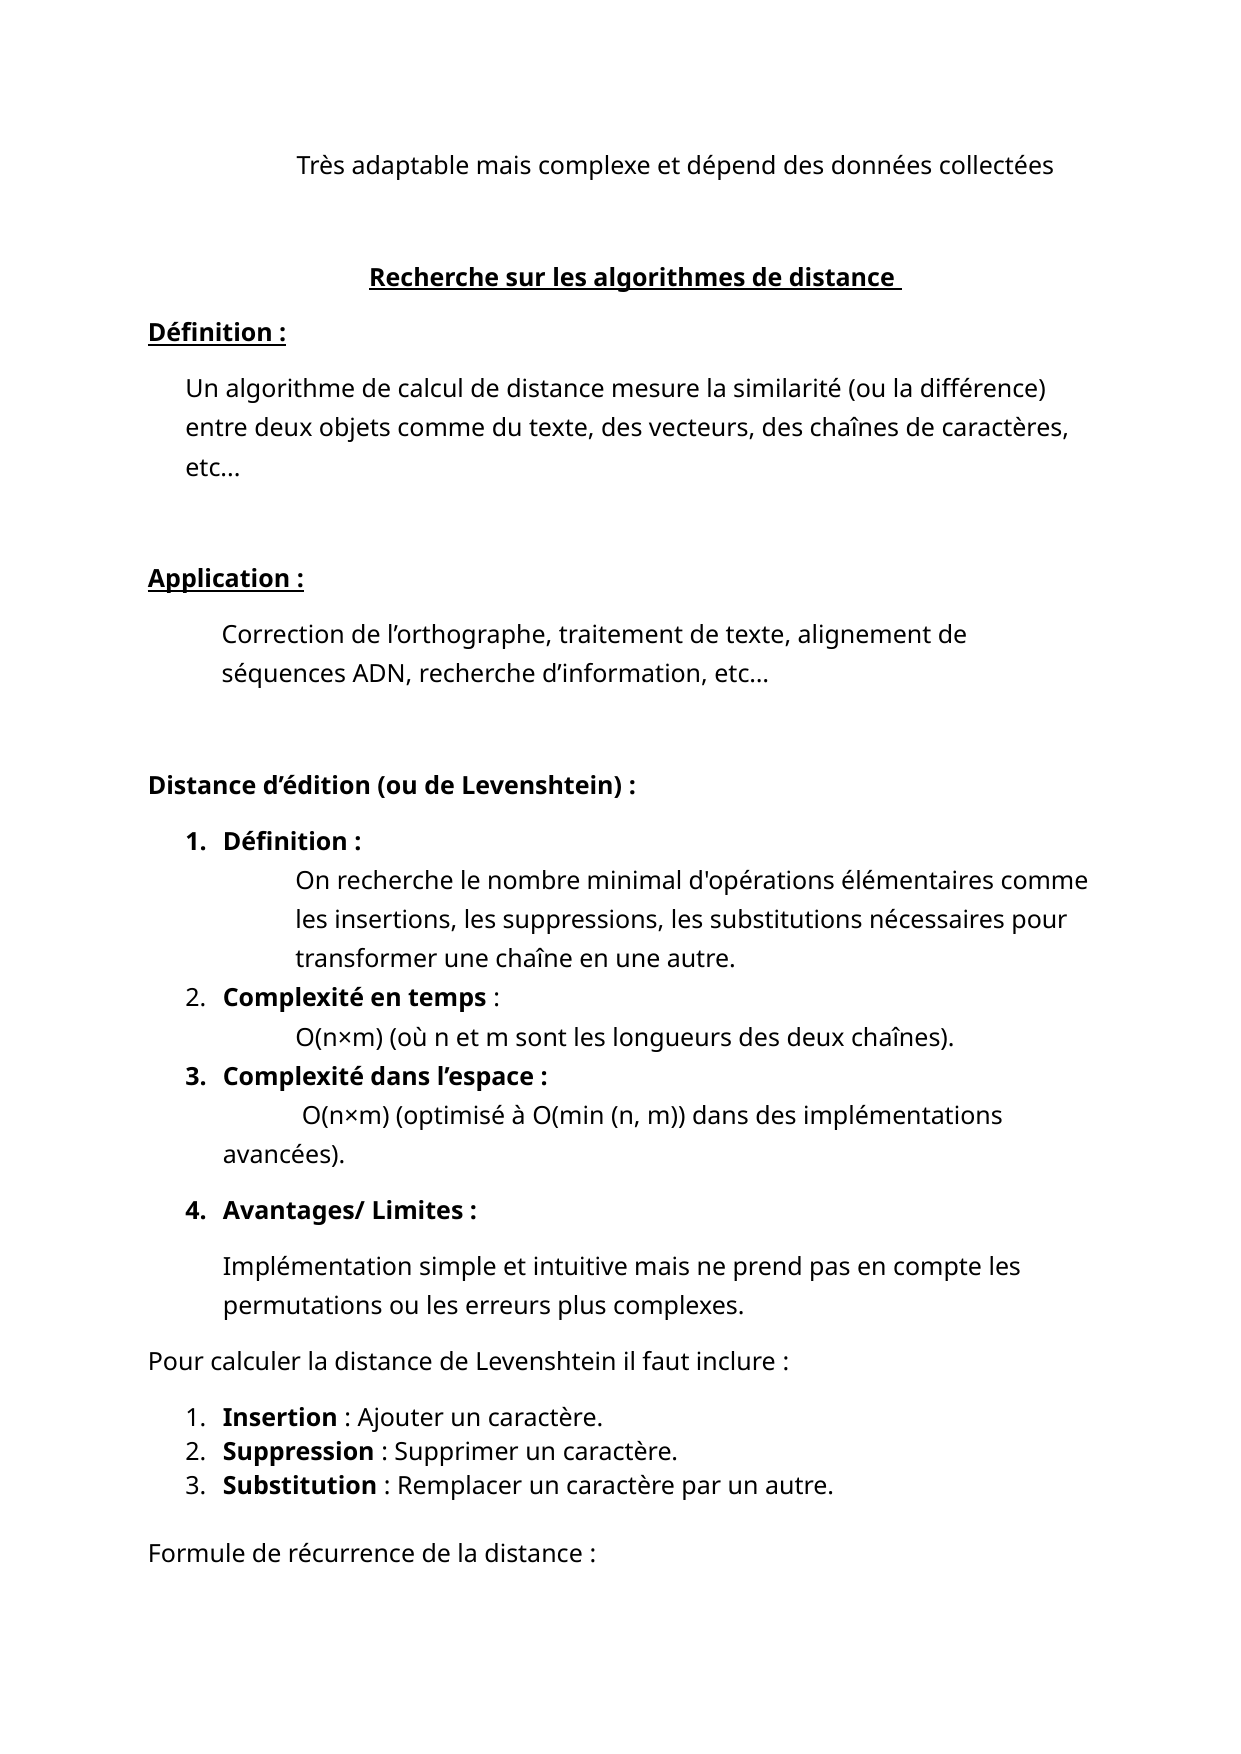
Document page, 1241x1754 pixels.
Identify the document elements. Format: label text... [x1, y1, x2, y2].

list On recherche le nombre minimal d'opérations élémentaires comme les insertions, les suppressions, les substitutions nécessaires pour transformer une chaîne en une autre. [295, 863, 1093, 975]
list Complexité en temps : [185, 980, 1093, 1014]
text Formule de récurrence de la distance : [148, 1536, 1093, 1569]
text Recherche sur les algorithmes de distance [295, 259, 1093, 293]
list Très adaptable mais complexe et dépend des données collectées [296, 148, 1093, 182]
list Suppression : Supprimer un caractère. [185, 1433, 1093, 1467]
list O(n×m) (optimisé à O(min (n, m)) dans des implémentations avancées). [223, 1098, 1093, 1171]
text Un algorithme de calcul de distance mesure la similarité (ou la différence) entre deux objets comme du texte, des vecteurs, des chaînes de caractères, etc... [185, 371, 1093, 483]
list Substitution : Remplacer un caractère par un autre. [185, 1467, 1093, 1501]
text Correction de l’orthographe, traitement de texte, alignement de séquences ADN, recherche d’information, etc… [221, 617, 1093, 690]
list Avantages/ Limites : [185, 1193, 1093, 1227]
text Application : [148, 561, 1093, 595]
text Pour calculer la distance de Levenshtein il faut inclure : [148, 1343, 1093, 1377]
list O(n×m) (où n et m sont les longueurs des deux chaînes). [223, 1019, 1093, 1053]
list Complexité dans l’espace : [185, 1058, 1093, 1092]
text Définition : [148, 315, 1093, 349]
text Implémentation simple et intuitive mais ne prend pas en compte les permutations ou les erreurs plus complexes. [223, 1248, 1093, 1322]
list Définition : [185, 823, 1093, 857]
text Distance d’édition (ou de Levenshtein) : [148, 768, 1093, 802]
list Insertion : Ajouter un caractère. [185, 1399, 1093, 1433]
